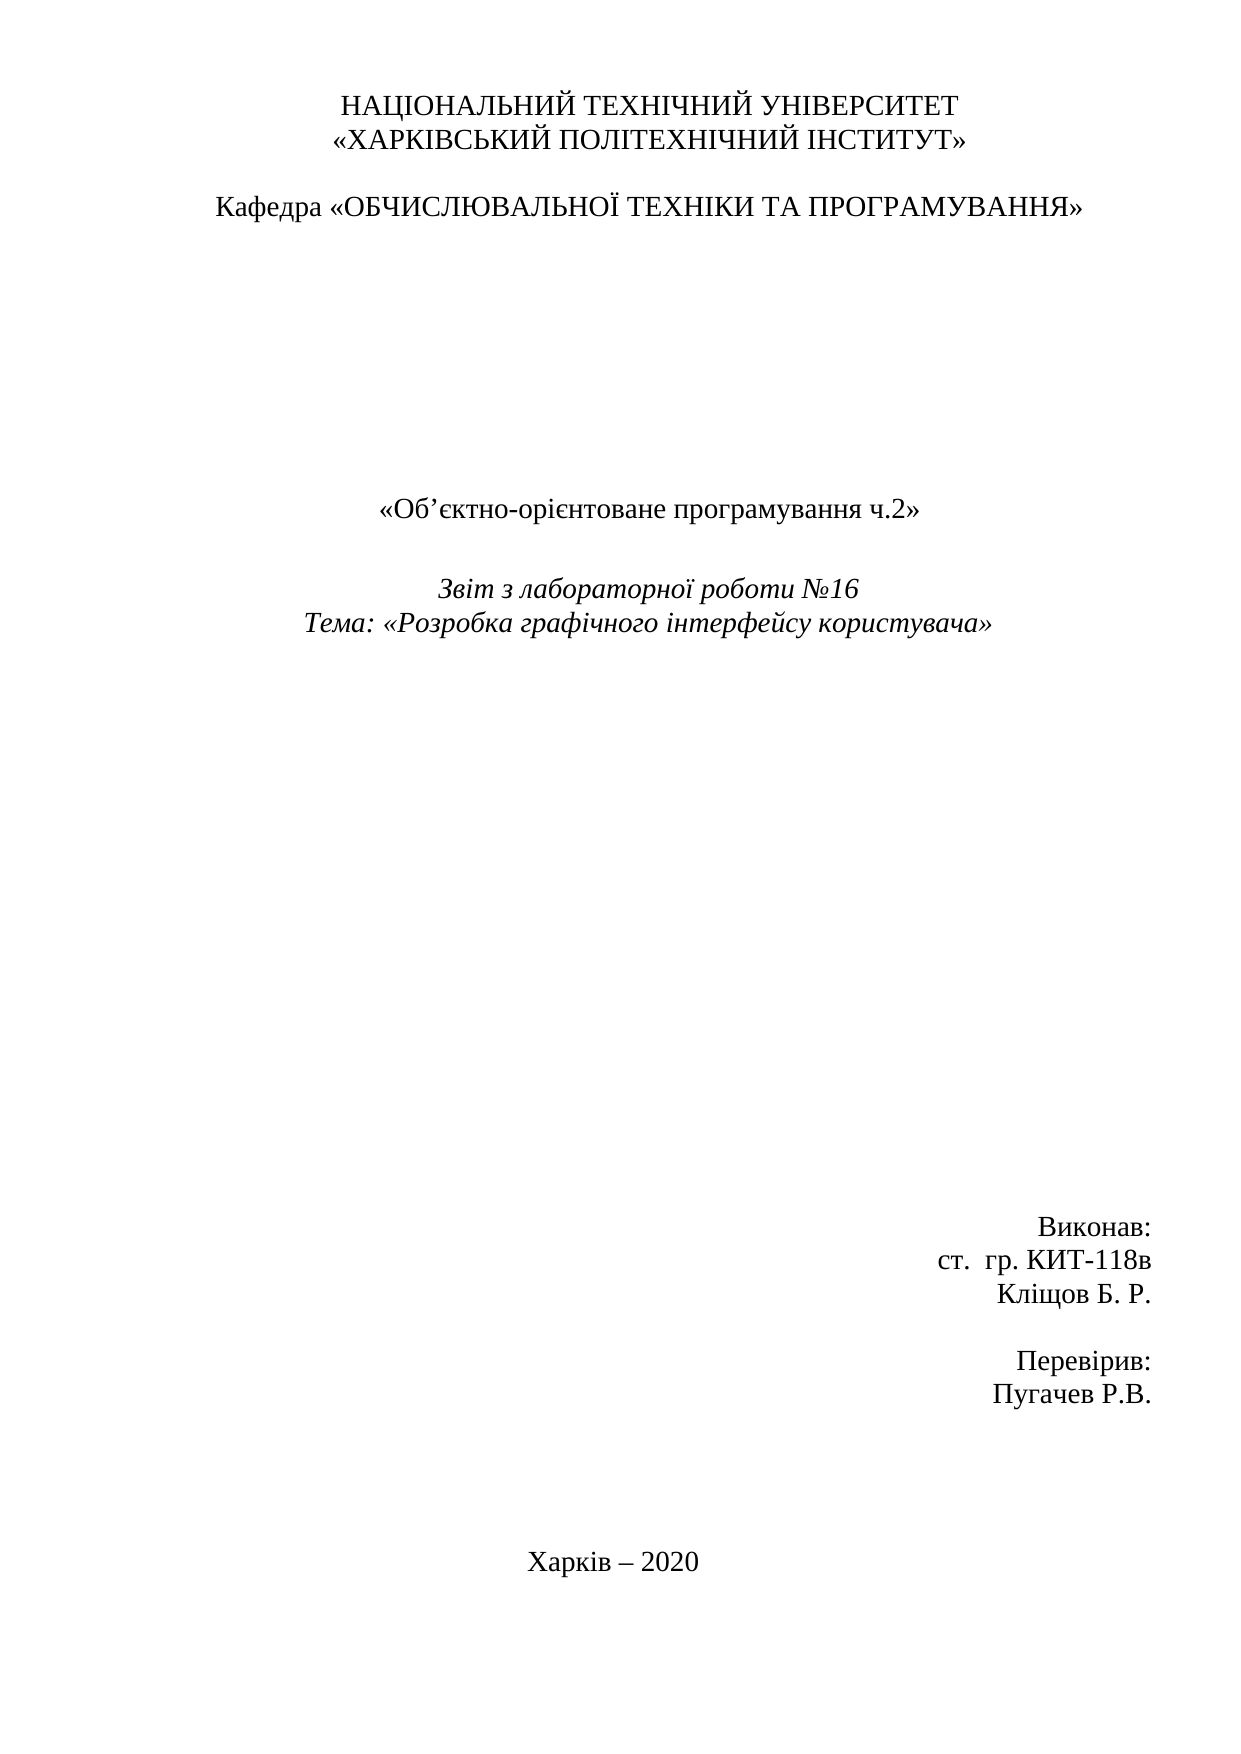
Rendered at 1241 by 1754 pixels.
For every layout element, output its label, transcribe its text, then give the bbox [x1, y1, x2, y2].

text Перевірив: [466, 1343, 1152, 1376]
text Кафедра «ОБЧИСЛЮВАЛЬНОЇ ТЕХНІКИ ТА ПРОГРАМУВАННЯ» [148, 189, 1152, 223]
text «Об’єктно-орієнтоване програмування ч.2» [148, 491, 1152, 524]
text Виконав: [466, 1209, 1152, 1242]
text Кліщов Б. Р. [466, 1276, 1152, 1309]
text Харків – 2020 [148, 1544, 1152, 1578]
text «ХАРКІВСЬКИЙ ПОЛІТЕХНІЧНИЙ ІНСТИТУТ» [148, 122, 1152, 156]
text Звiт з лабораторної роботи №16 [148, 571, 1152, 605]
text ст. гр. КИТ-118в [466, 1242, 1152, 1276]
text Пугачев Р.В. [466, 1376, 1152, 1410]
text НАЦІОНАЛЬНИЙ ТЕХНІЧНИЙ УНІВЕРСИТЕТ [148, 88, 1152, 122]
text Тема: «Розробка графічного інтерфейсу користувача» [148, 605, 1152, 638]
